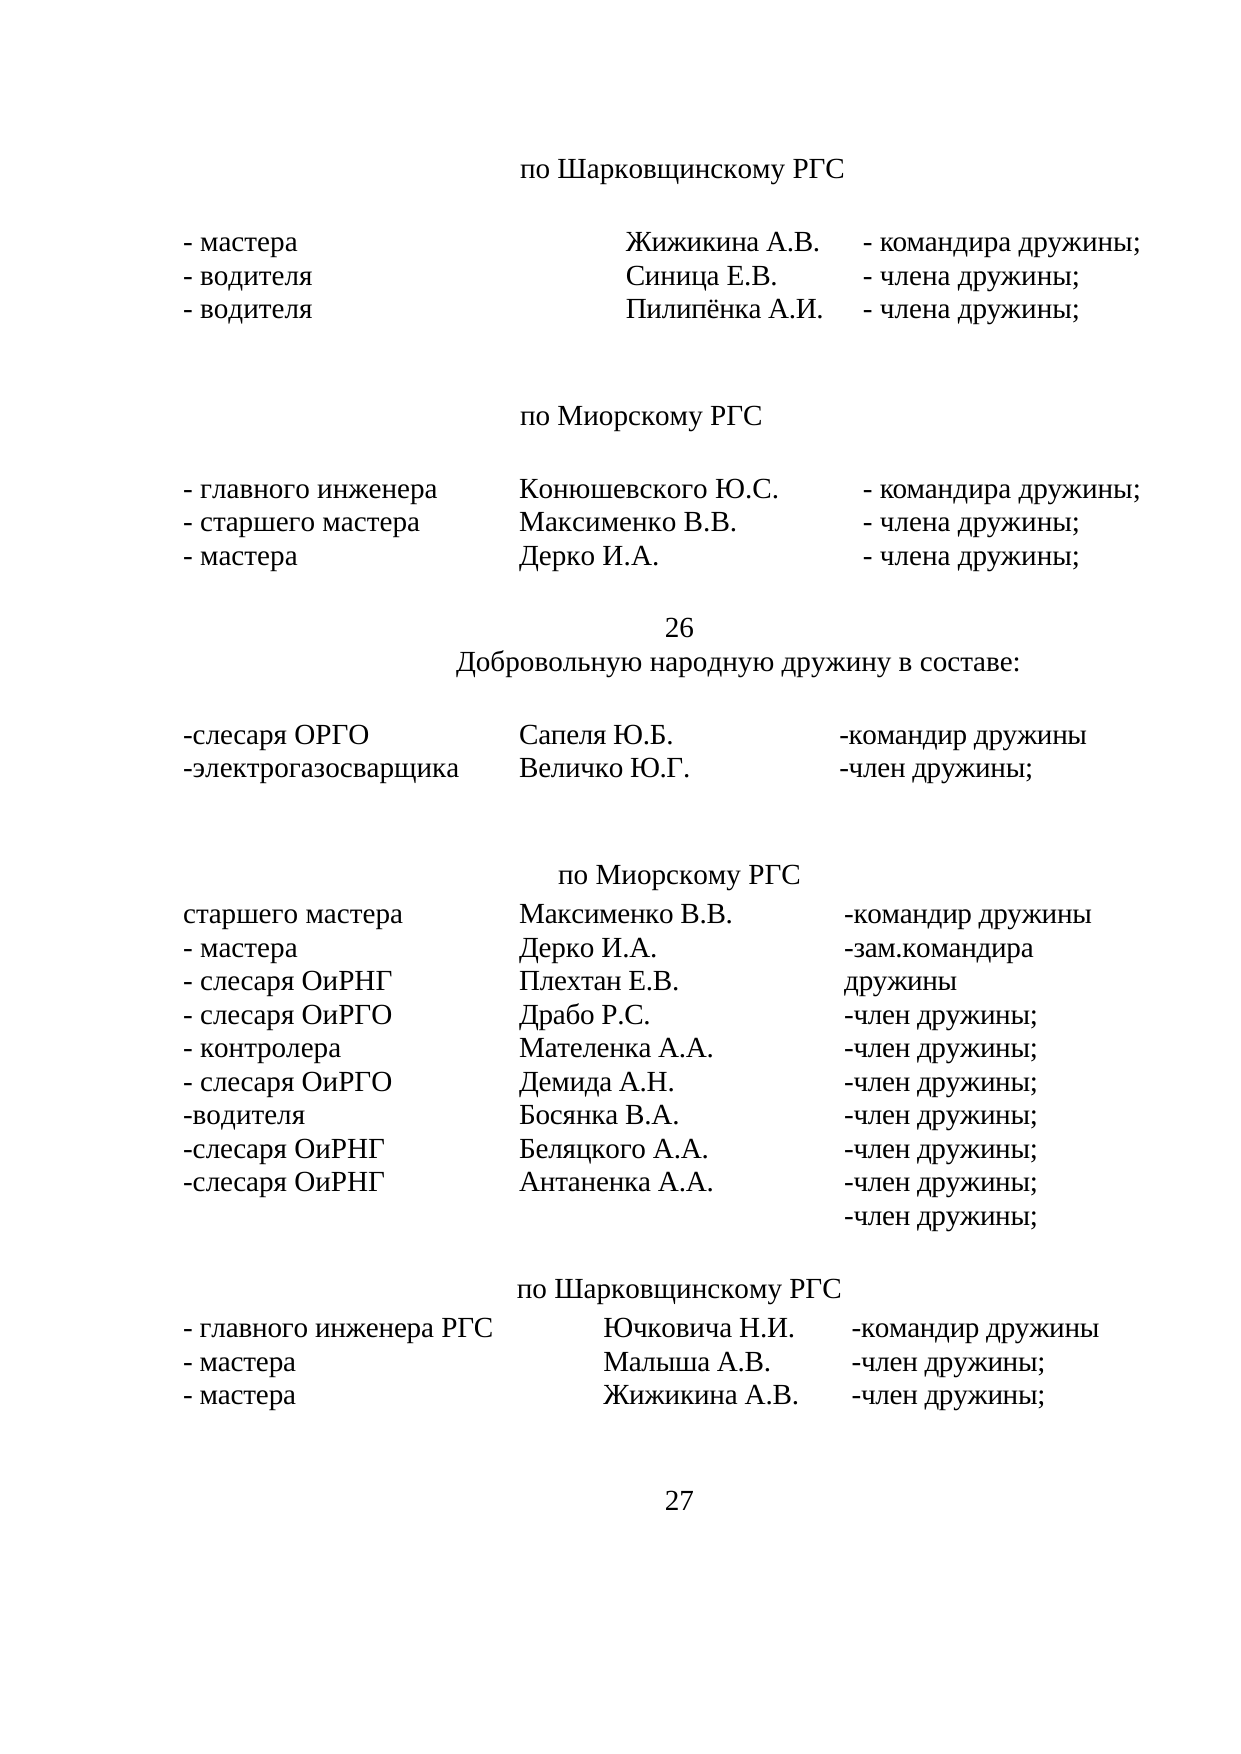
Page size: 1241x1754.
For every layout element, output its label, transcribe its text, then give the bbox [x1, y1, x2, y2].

table_header -командир дружины -зам.командира дружины -член дружины; -член дружины; -член дружины; -член дружины; -член дружины; -член дружины; -член дружины; [838, 890, 1157, 1237]
table_header [603, 219, 620, 331]
table_header [838, 465, 857, 577]
subtitle Добровольную народную дружину в составе: [177, 644, 1181, 678]
table_header - главного инженера - старшего мастера - мастера [177, 465, 513, 577]
table_header - командира дружины; - члена дружины; - члена дружины; [857, 219, 1156, 331]
table_header Конюшевского Ю.С. Максименко В.В. Дерко И.А. [513, 465, 838, 577]
subtitle 26 [177, 611, 1181, 644]
table_header -слесаря ОРГО -электрогазосварщика [177, 678, 513, 823]
subtitle по Шарковщинскому РГС [177, 152, 1181, 185]
subtitle по Миорскому РГС [177, 398, 1181, 431]
table_header Ючковича Н.И. Малыша А.В. Жижикина А.В. [597, 1304, 846, 1450]
subtitle 27 [177, 1483, 1181, 1517]
table_header - мастера - водителя - водителя [177, 219, 603, 331]
subtitle по Шарковщинскому РГС [177, 1271, 1181, 1304]
table_header [844, 219, 857, 331]
table_header Жижикина А.В. Синица Е.В. Пилипёнка А.И. [620, 219, 844, 331]
table_header старшего мастера - мастера - слесаря ОиРНГ - слесаря ОиРГО - контролера - слесаря ОиРГО -водителя -слесаря ОиРНГ -слесаря ОиРНГ [177, 890, 513, 1237]
table_header - командира дружины; - члена дружины; - члена дружины; [857, 465, 1156, 577]
table_header Сапеля Ю.Б. Величко Ю.Г. [513, 678, 833, 823]
table_header -командир дружины -член дружины; -член дружины; [846, 1304, 1153, 1450]
subtitle по Миорскому РГС [177, 857, 1181, 890]
table_header - главного инженера РГС - мастера - мастера [177, 1304, 597, 1450]
table_header Максименко В.В. Дерко И.А. Плехтан Е.В. Драбо Р.С. Мателенка А.А. Демида А.Н. Босянка В.А. Беляцкого А.А. Антаненка А.А. [513, 890, 838, 1237]
table_header -командир дружины -член дружины; [834, 678, 1157, 823]
